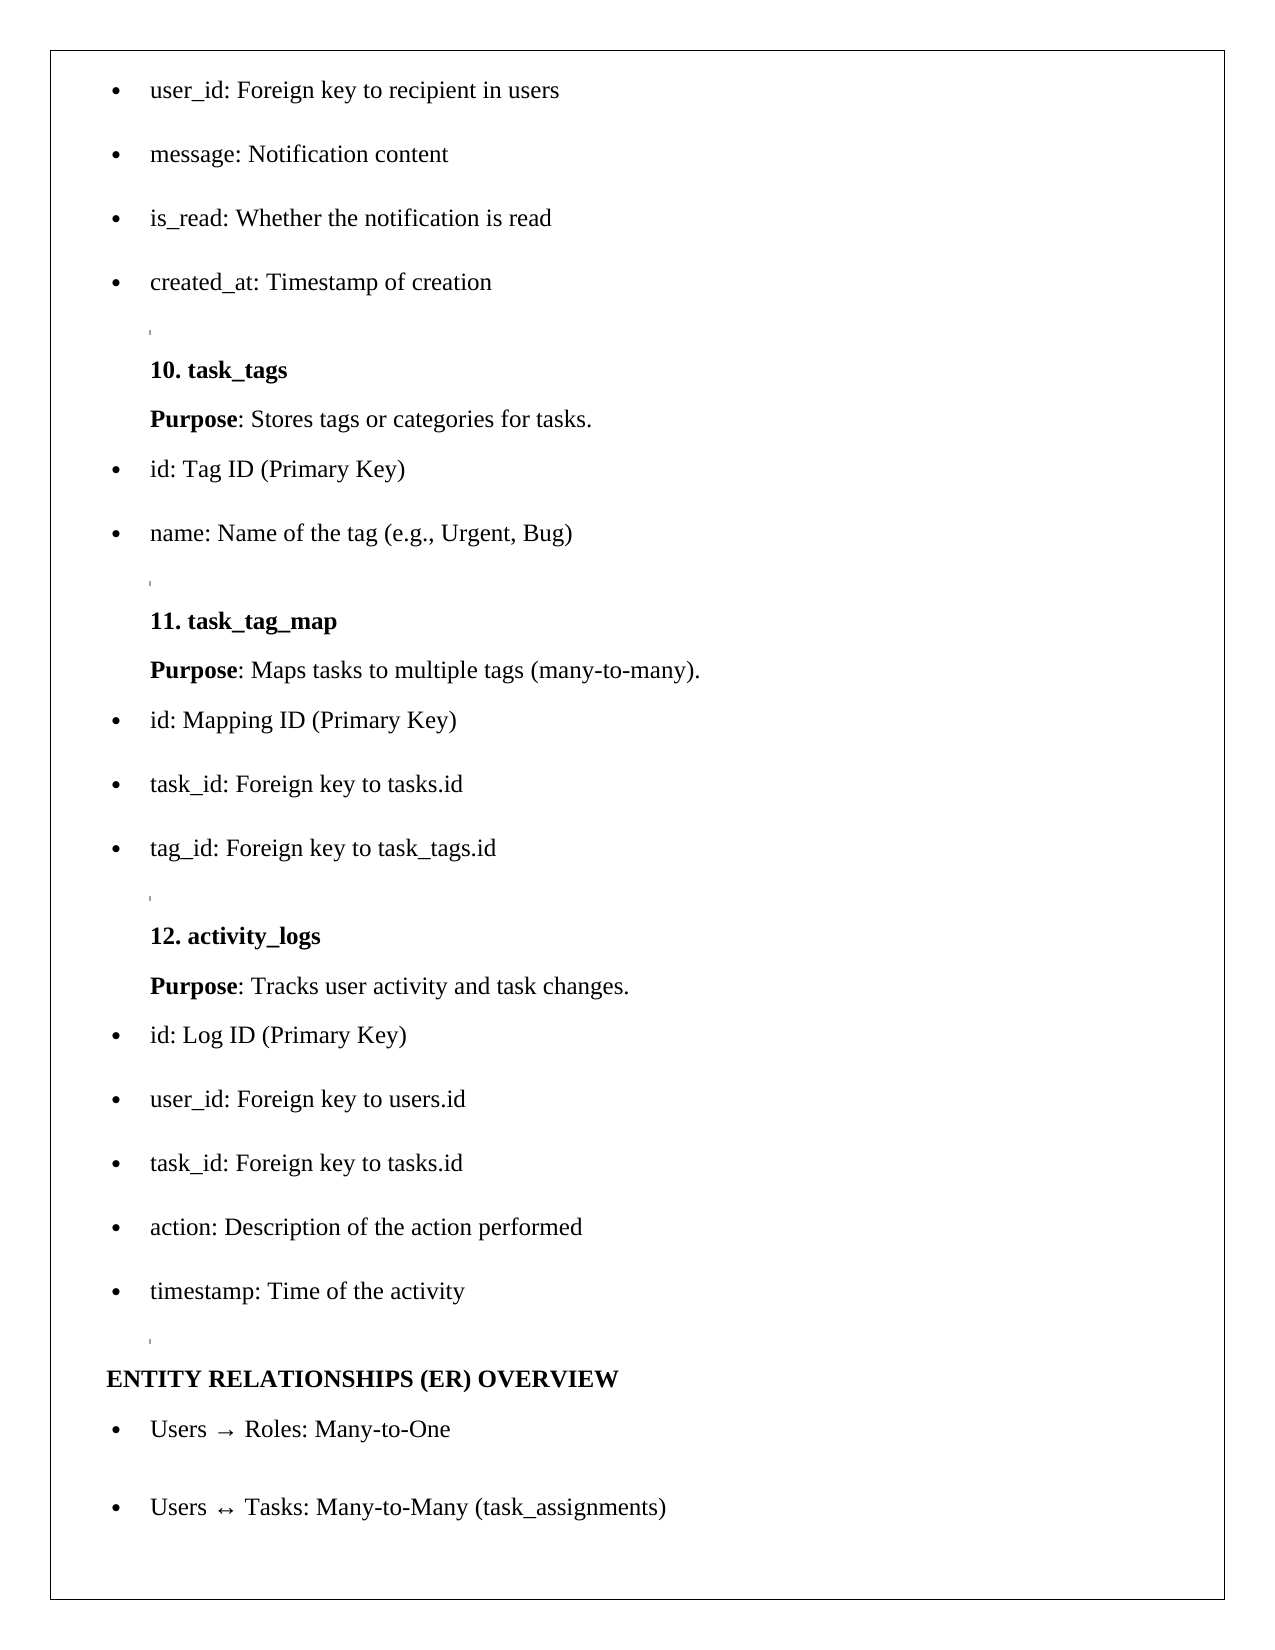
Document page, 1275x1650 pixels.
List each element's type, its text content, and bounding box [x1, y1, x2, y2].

list user_id: Foreign key to users.id [112, 1084, 1200, 1113]
list created_at: Timestamp of creation [112, 267, 1200, 296]
list Users → Roles: Many-to-One [112, 1414, 1200, 1442]
text 11. task_tag_map [150, 606, 1200, 635]
text 10. task_tags [150, 355, 1200, 384]
list id: Mapping ID (Primary Key) [112, 705, 1200, 734]
text Purpose: Tracks user activity and task changes. [150, 971, 1200, 999]
list name: Name of the tag (e.g., Urgent, Bug) [112, 518, 1200, 547]
list id: Tag ID (Primary Key) [112, 454, 1200, 483]
list action: Description of the action performed [112, 1212, 1200, 1241]
text Purpose: Maps tasks to multiple tags (many-to-many). [150, 656, 1200, 684]
list Users ↔ Tasks: Many-to-Many (task_assignments) [112, 1492, 1200, 1521]
text ENTITY RELATIONSHIPS (ER) OVERVIEW [75, 1364, 1200, 1393]
text Purpose: Stores tags or categories for tasks. [150, 404, 1200, 433]
text 12. activity_logs [150, 921, 1200, 950]
list user_id: Foreign key to recipient in users [112, 75, 1200, 104]
list task_id: Foreign key to tasks.id [112, 769, 1200, 798]
list task_id: Foreign key to tasks.id [112, 1148, 1200, 1177]
list id: Log ID (Primary Key) [112, 1020, 1200, 1049]
list tag_id: Foreign key to task_tags.id [112, 833, 1200, 862]
list is_read: Whether the notification is read [112, 203, 1200, 232]
list timestamp: Time of the activity [112, 1276, 1200, 1305]
list message: Notification content [112, 139, 1200, 168]
